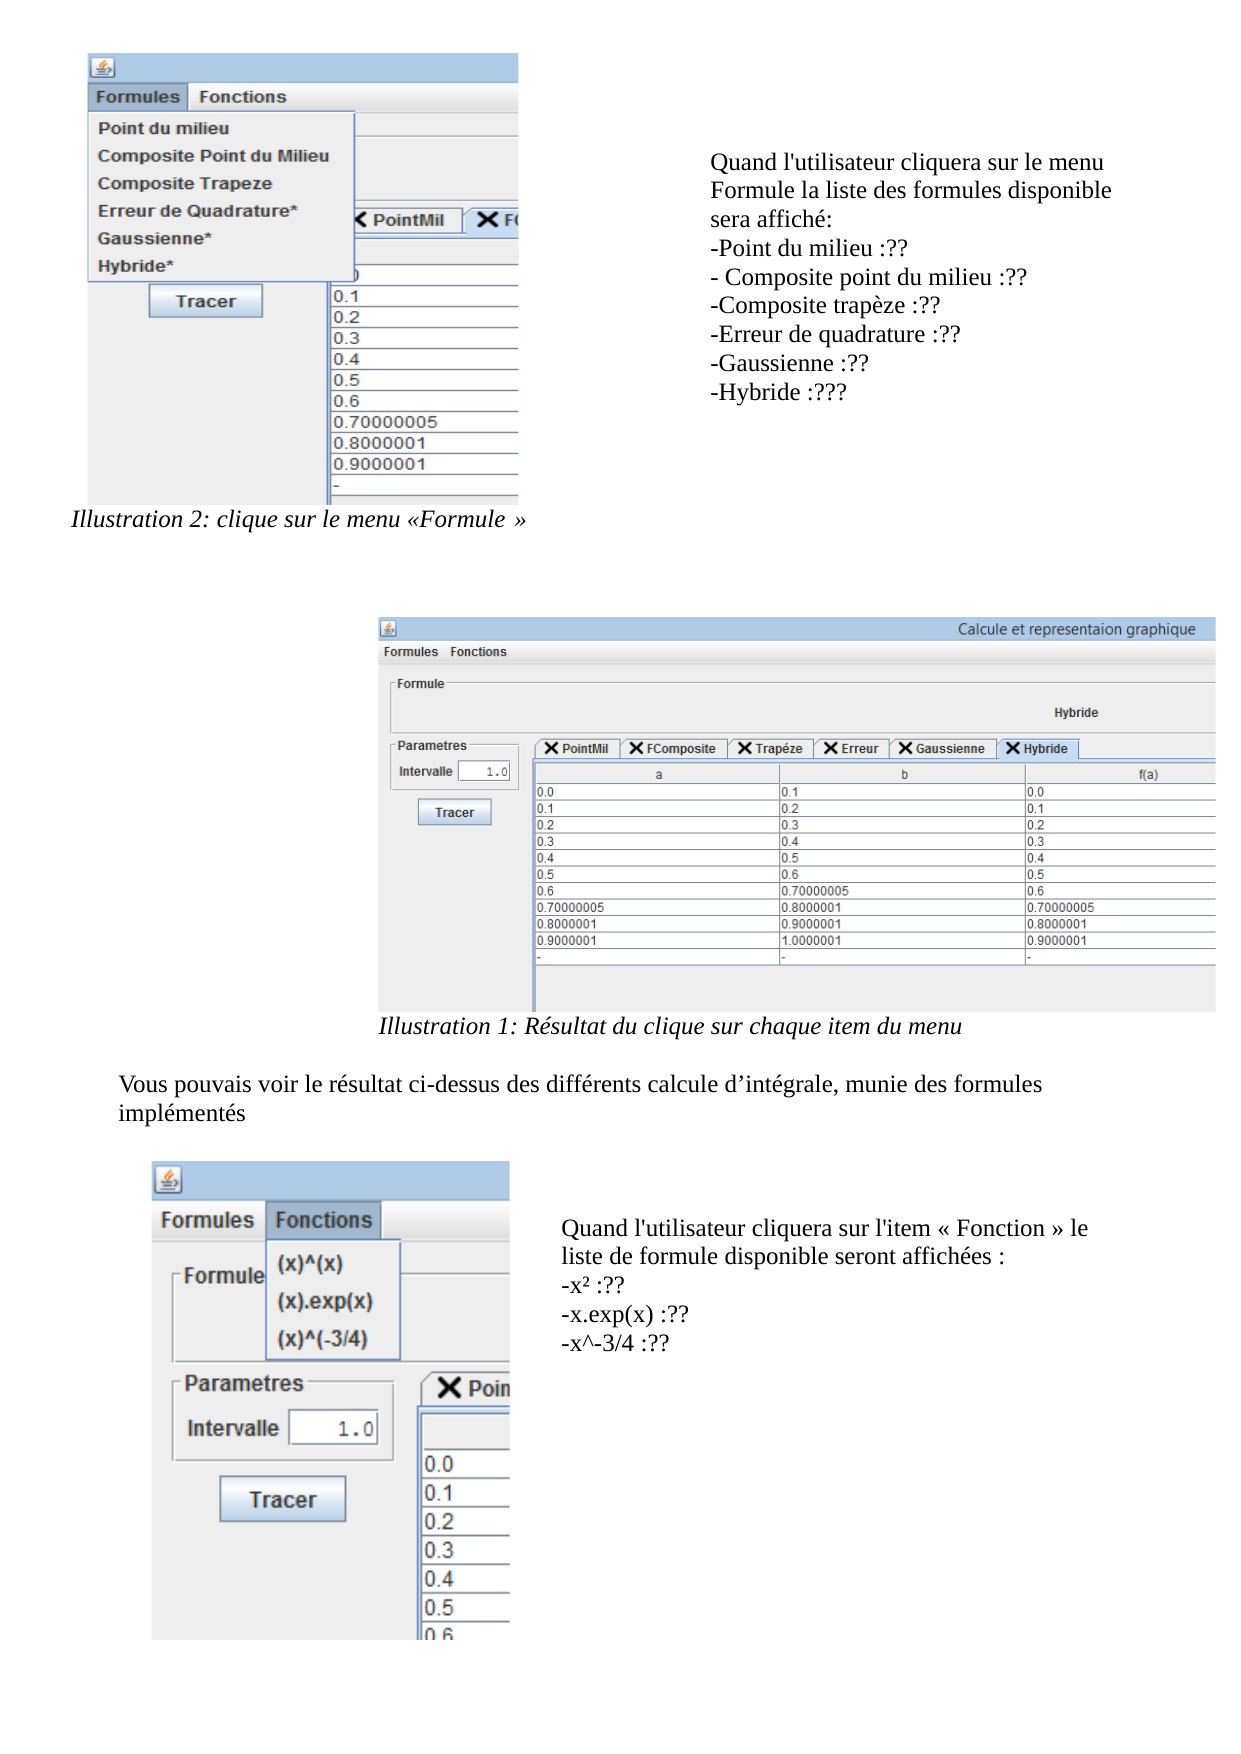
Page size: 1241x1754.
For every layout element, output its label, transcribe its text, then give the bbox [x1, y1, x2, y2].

list -Gaussienne :?? [673, 348, 1122, 377]
list -Point du milieu :?? [673, 233, 1122, 262]
list Quand l'utilisateur cliquera sur le menu Formule la liste des formules disponible sera affiché: [673, 147, 1122, 233]
text Vous pouvais voir le résultat ci-dessus des différents calcule d’intégrale, munie des formules implémentés [118, 1069, 1122, 1126]
text -x.exp(x) :?? [508, 1299, 1122, 1328]
text [118, 1270, 151, 1299]
list -Hybride :??? [673, 377, 1122, 406]
list -Erreur de quadrature :?? [673, 319, 1122, 348]
text Illustration 1: Résultat du clique sur chaque item du menu [378, 618, 1215, 1040]
text [118, 1299, 151, 1328]
text -x² :?? [508, 1270, 1122, 1299]
list -Composite trapèze :?? [673, 291, 1122, 319]
text -x^-3/4 :?? [508, 1328, 1122, 1356]
list Illustration 2: clique sur le menu «Formule » [71, 51, 535, 533]
list - Composite point du milieu :?? [673, 262, 1122, 291]
text Quand l'utilisateur cliquera sur l'item « Fonction » le liste de formule disponible seront affichées : [508, 1213, 1122, 1270]
text [118, 1328, 151, 1356]
